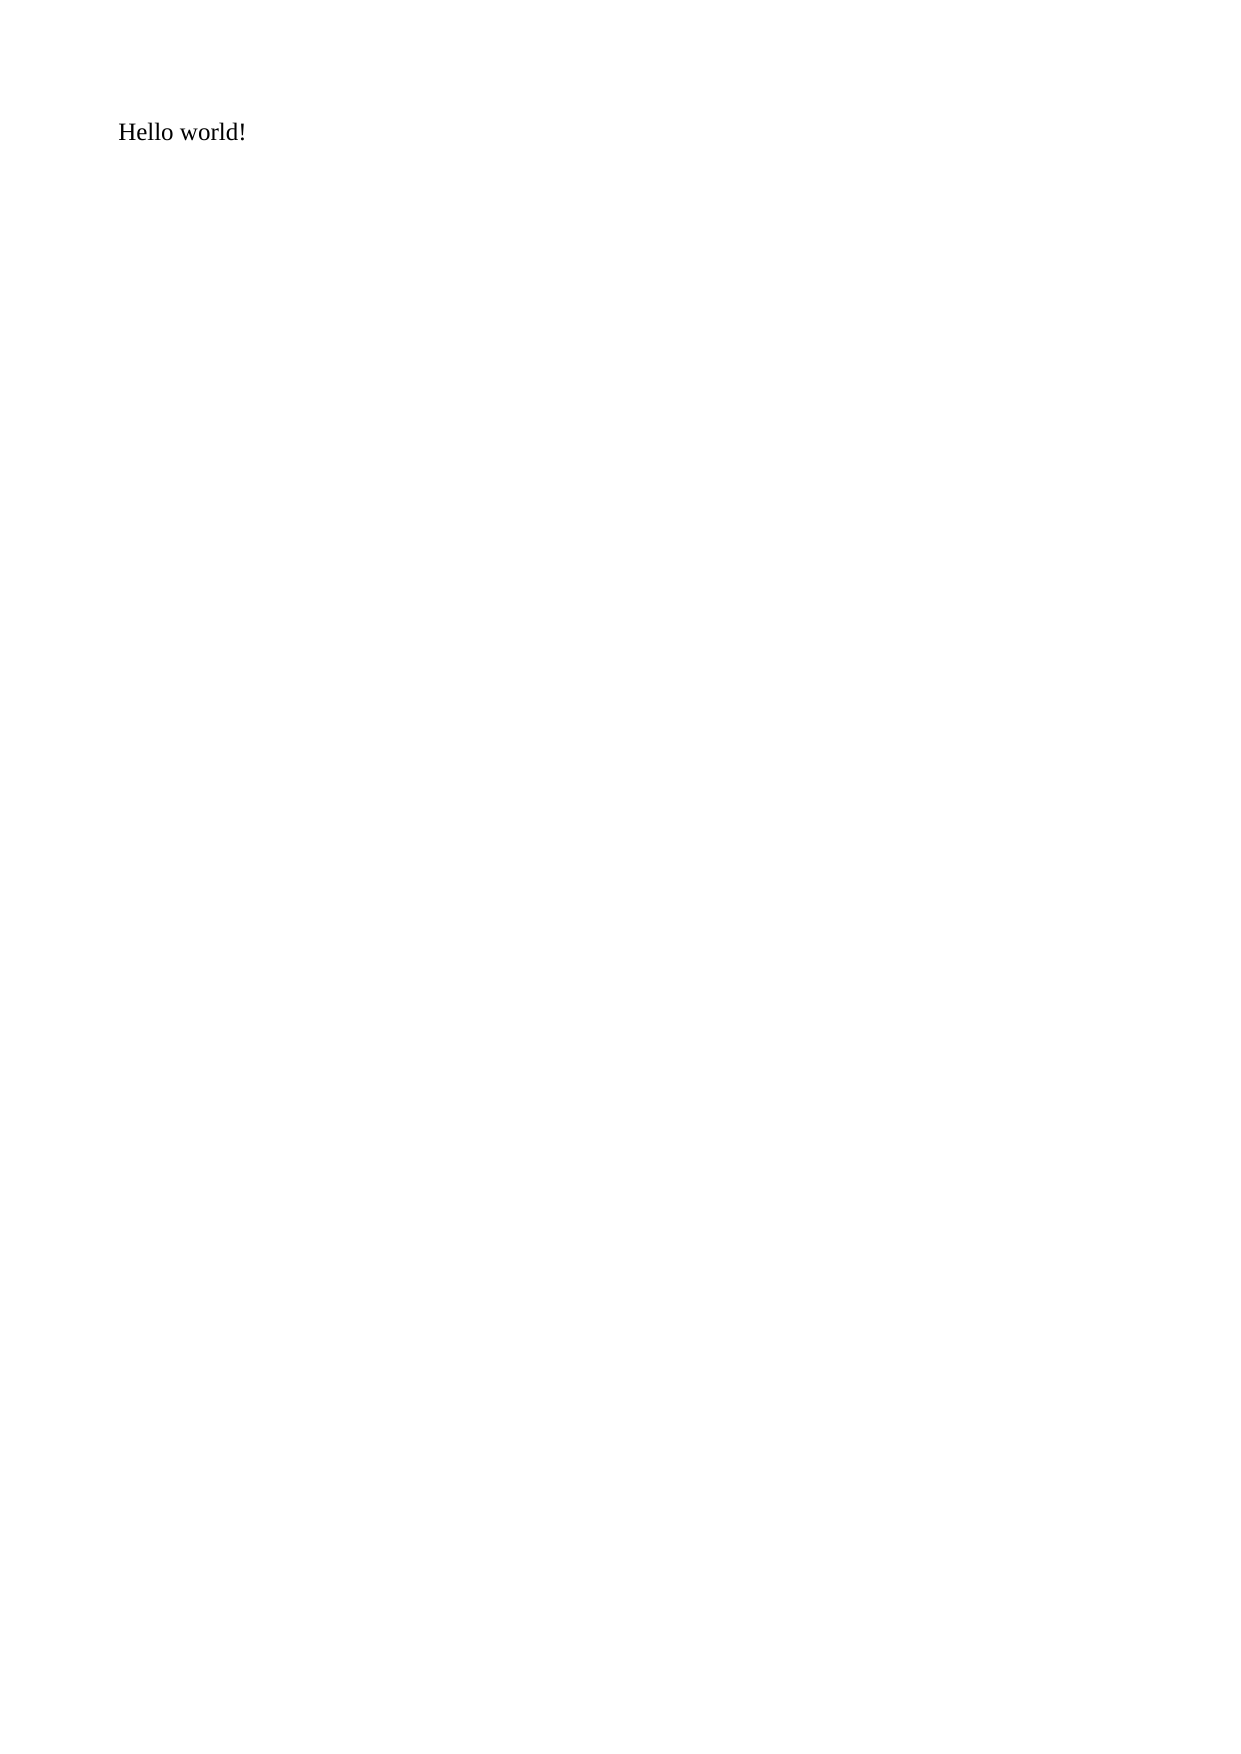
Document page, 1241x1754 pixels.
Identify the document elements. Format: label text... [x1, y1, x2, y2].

text Hello world! [118, 118, 1122, 146]
